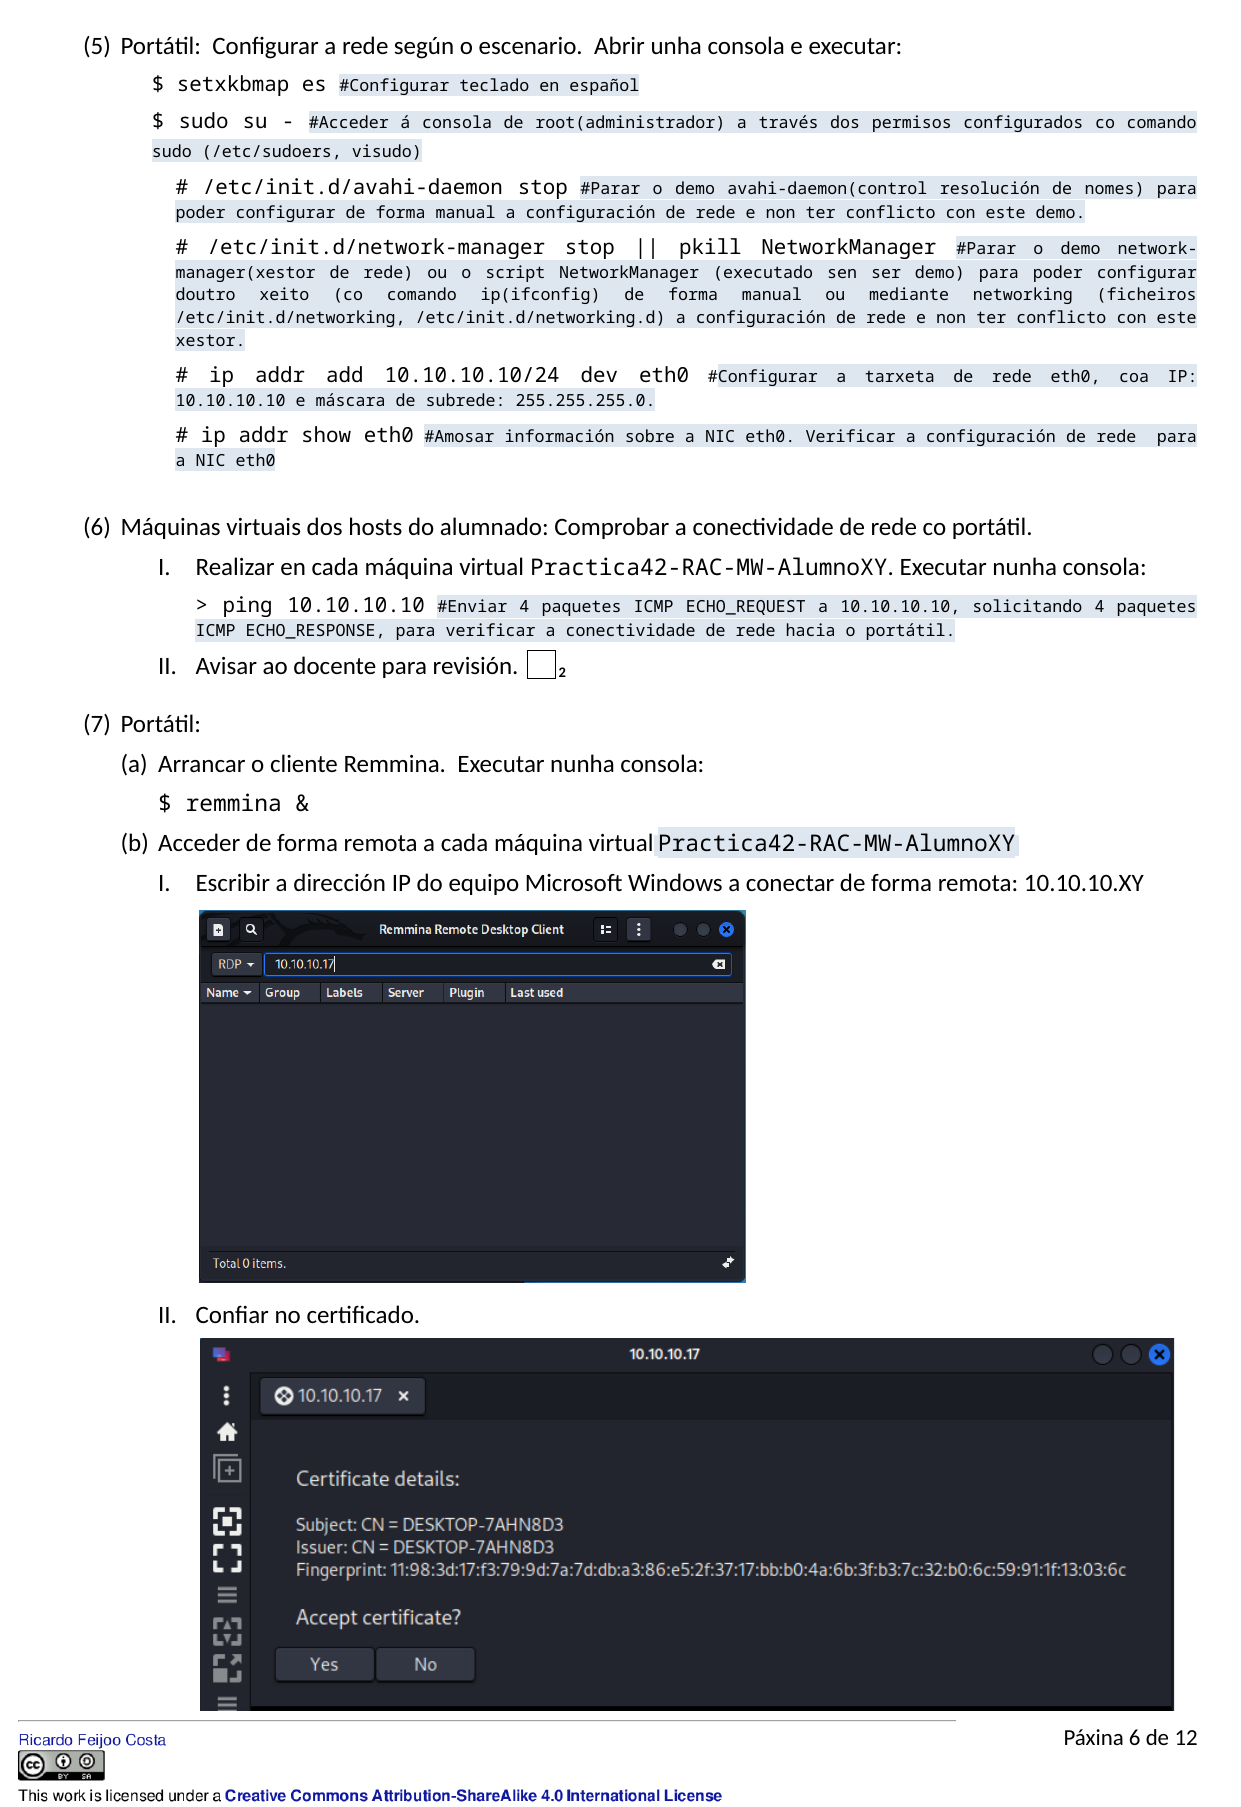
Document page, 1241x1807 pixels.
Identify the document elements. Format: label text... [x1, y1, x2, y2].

list Arrancar o cliente Remmina. Executar nunha consola: [120, 748, 1197, 778]
list Realizar en cada máquina virtual Practica42-RAC-MW-AlumnoXY. Executar nunha consola: [158, 550, 1197, 582]
picture [200, 1338, 1175, 1711]
list $ remmina & [120, 787, 1197, 818]
list $ sudo su - #Acceder á consola de root(administrador) a través dos permisos configurados co comando sudo (/etc/sudoers, visudo) [116, 106, 1197, 163]
list Confiar no certificado. [158, 1299, 1197, 1329]
picture [8, 1715, 957, 1806]
list # /etc/init.d/network-manager stop || pkill NetworkManager #Parar o demo network-manager(xestor de rede) ou o script NetworkManager (executado sen ser demo) para poder configurar doutro xeito (co comando ip(ifconfig) de forma manual ou mediante networking (ficheiros /etc/init.d/networking, /etc/init.d/networking.d) a configuración de rede e non ter conflicto con este xestor. [140, 232, 1197, 351]
list Portátil: [83, 708, 1197, 739]
list > ping 10.10.10.10 #Enviar 4 paquetes ICMP ECHO_REQUEST a 10.10.10.10, solicitando 4 paquetes ICMP ECHO_RESPONSE, para verificar a conectividade de rede hacia o portátil. [158, 590, 1197, 642]
list Portátil: Configurar a rede según o escenario. Abrir unha consola e executar: [83, 30, 1197, 60]
list Máquinas virtuais dos hosts do alumnado: Comprobar a conectividade de rede co portátil. [83, 511, 1197, 542]
list # ip addr show eth0 #Amosar información sobre a NIC eth0. Verificar a configuración de rede para a NIC eth0 [140, 420, 1197, 471]
list # ip addr add 10.10.10.10/24 dev eth0 #Configurar a tarxeta de rede eth0, coa IP: 10.10.10.10 e máscara de subrede: 255.255.255.0. [140, 360, 1197, 411]
picture [199, 910, 746, 1283]
list $ setxkbmap es #Configurar teclado en español [116, 69, 1197, 98]
list Escribir a dirección IP do equipo Microsoft Windows a conectar de forma remota: 10.10.10.XY [158, 867, 1197, 898]
list # /etc/init.d/avahi-daemon stop #Parar o demo avahi-daemon(control resolución de nomes) para poder configurar de forma manual a configuración de rede e non ter conflicto con este demo. [140, 172, 1197, 223]
list Avisar ao docente para revisión. 2 [158, 650, 1197, 681]
list Acceder de forma remota a cada máquina virtual Practica42-RAC-MW-AlumnoXY [120, 827, 1197, 858]
